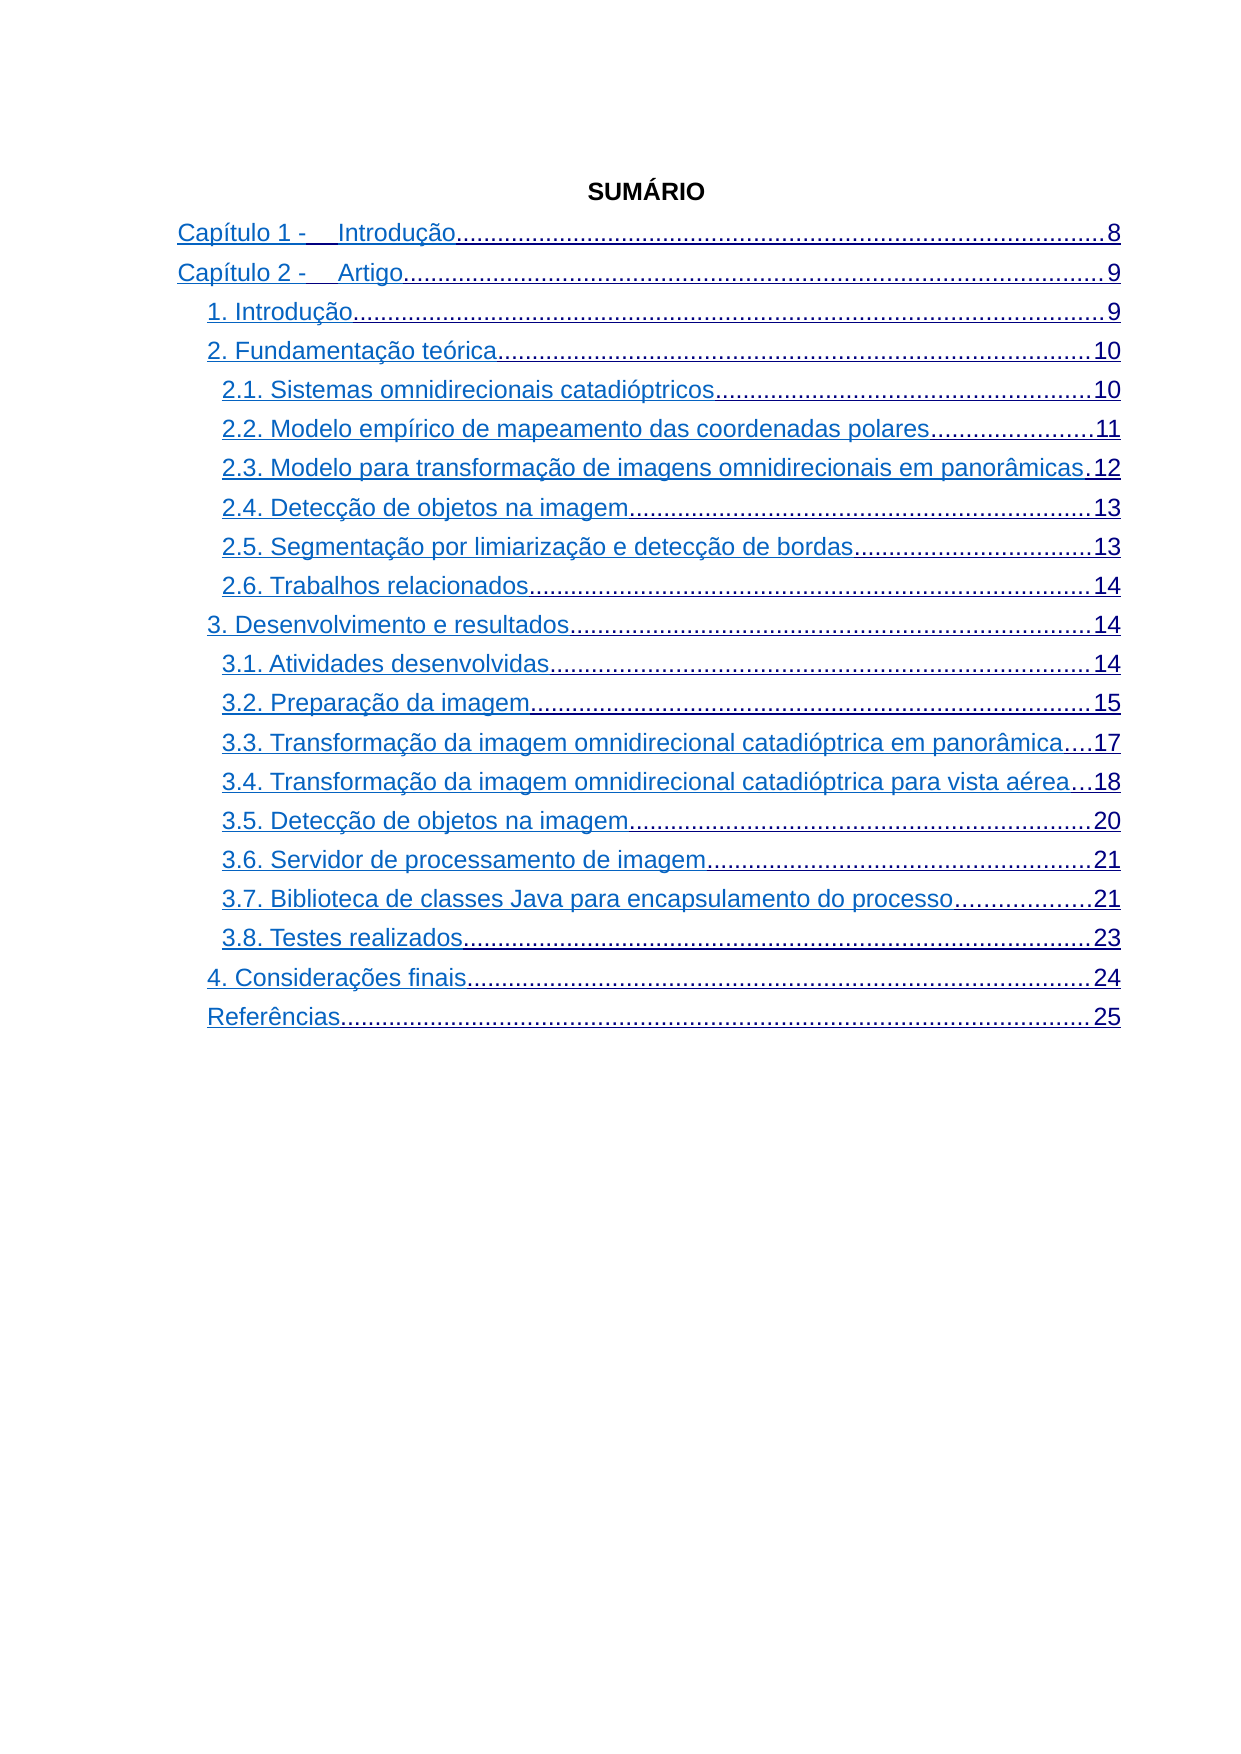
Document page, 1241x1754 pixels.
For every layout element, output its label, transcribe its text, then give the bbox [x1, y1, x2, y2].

text 2.2. Modelo empírico de mapeamento das coordenadas polares 11 [177, 414, 1122, 443]
text Capítulo 2 - Artigo 9 [177, 258, 1122, 286]
text 2.1. Sistemas omnidirecionais catadióptricos 10 [177, 375, 1122, 404]
text 2.5. Segmentação por limiarização e detecção de bordas 13 [177, 532, 1122, 561]
text 4. Considerações finais 24 [177, 963, 1122, 991]
text 3.2. Preparação da imagem 15 [177, 688, 1122, 717]
text SUMÁRIO [177, 177, 1122, 206]
text 3.7. Biblioteca de classes Java para encapsulamento do processo 21 [177, 884, 1122, 913]
text 1. Introdução 9 [177, 297, 1122, 326]
text Referências 25 [177, 1002, 1122, 1031]
text 2. Fundamentação teórica 10 [177, 336, 1122, 365]
text 2.4. Detecção de objetos na imagem 13 [177, 493, 1122, 521]
text 3.5. Detecção de objetos na imagem 20 [177, 806, 1122, 835]
text 3.6. Servidor de processamento de imagem 21 [177, 845, 1122, 874]
text 3.3. Transformação da imagem omnidirecional catadióptrica em panorâmica 17 [177, 728, 1122, 756]
text 3.8. Testes realizados 23 [177, 923, 1122, 952]
text 3.4. Transformação da imagem omnidirecional catadióptrica para vista aérea 18 [177, 767, 1122, 796]
text 3. Desenvolvimento e resultados 14 [177, 610, 1122, 639]
text 3.1. Atividades desenvolvidas 14 [177, 649, 1122, 678]
text Capítulo 1 - Introdução 8 [177, 218, 1122, 247]
text 2.3. Modelo para transformação de imagens omnidirecionais em panorâmicas 12 [177, 453, 1122, 482]
text 2.6. Trabalhos relacionados 14 [177, 571, 1122, 600]
